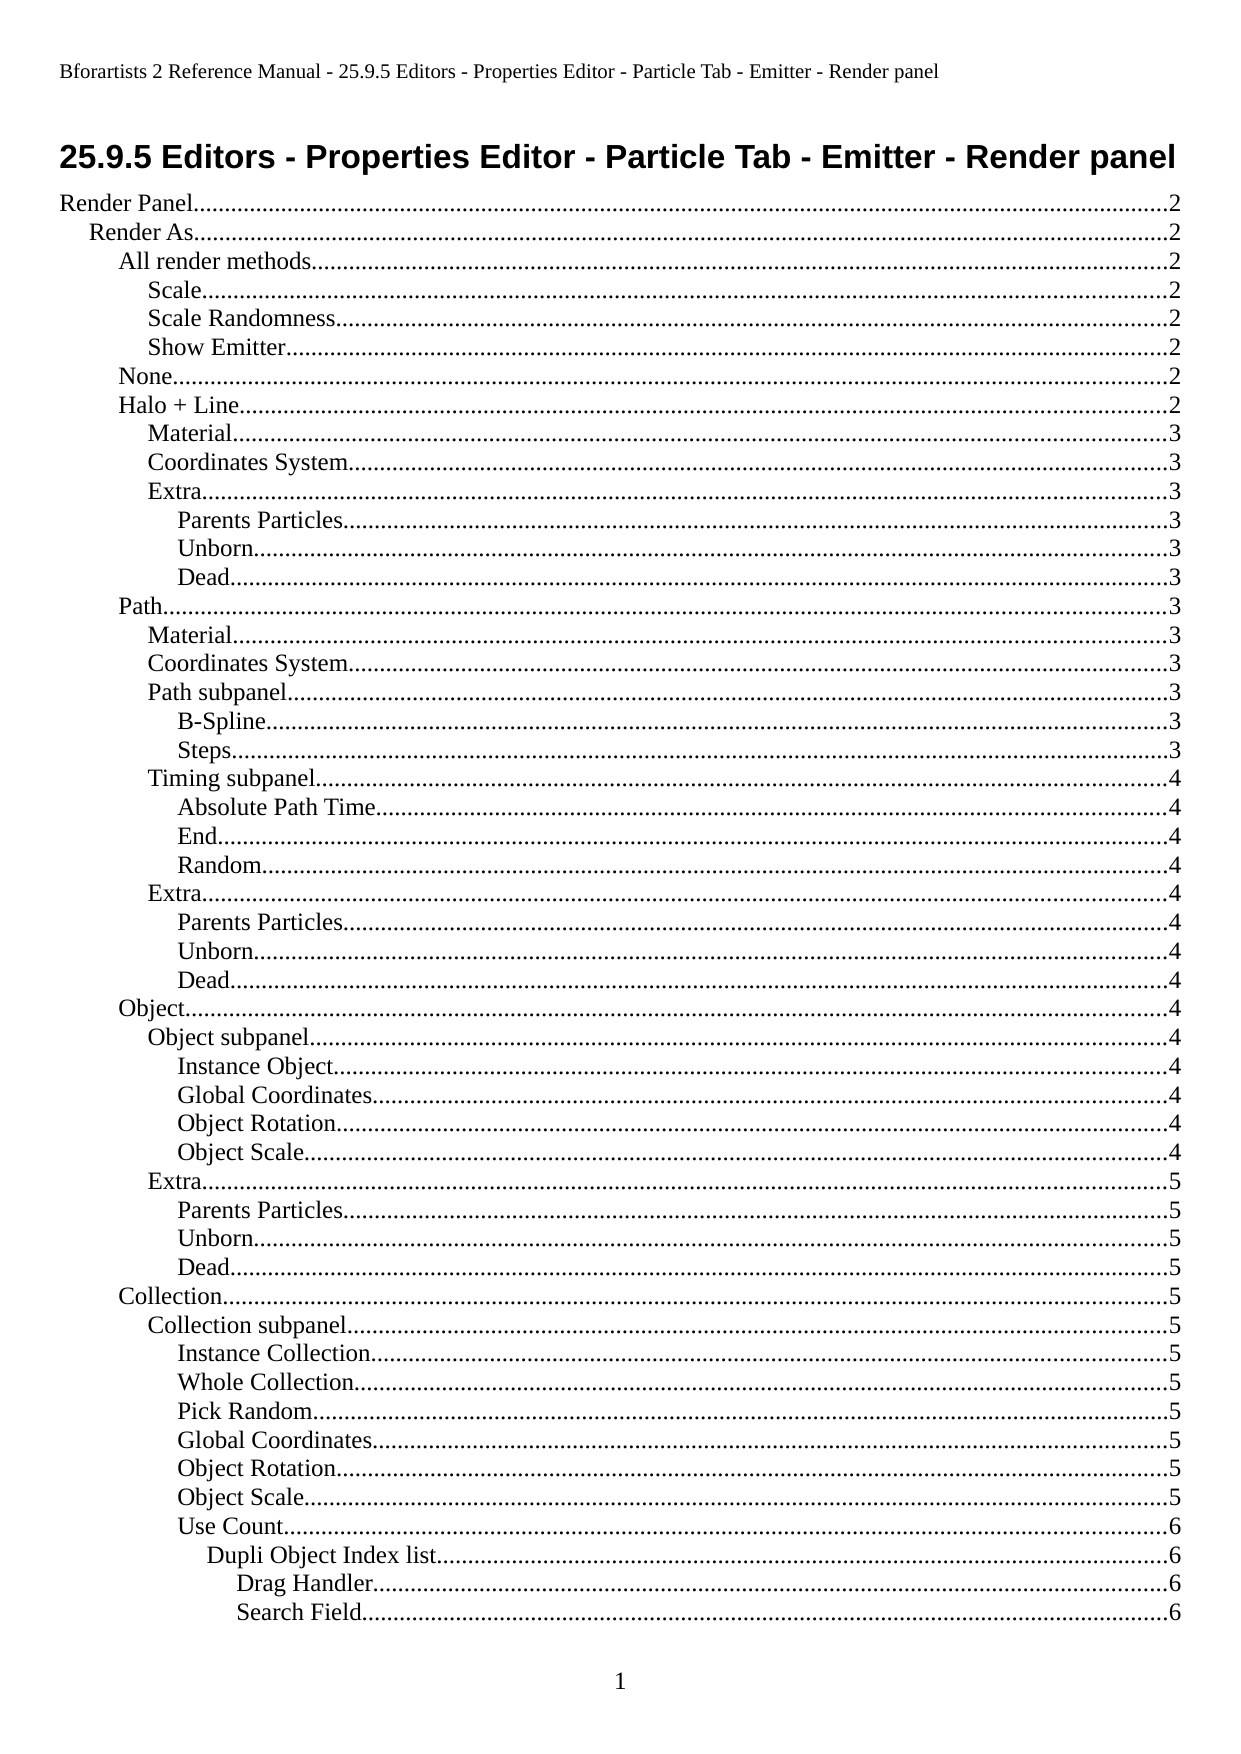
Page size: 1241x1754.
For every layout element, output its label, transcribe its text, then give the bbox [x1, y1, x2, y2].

text Material 3 [147, 620, 1181, 648]
text B-Spline 3 [177, 706, 1181, 735]
text Use Count 6 [177, 1511, 1181, 1540]
text Whole Collection 5 [177, 1367, 1181, 1396]
text Dupli Object Index list 6 [206, 1540, 1181, 1568]
text Scale 2 [147, 275, 1181, 303]
text Parents Particles 3 [177, 505, 1181, 533]
text Unborn 4 [177, 936, 1181, 965]
text Unborn 3 [177, 533, 1181, 562]
text Object Scale 5 [177, 1482, 1181, 1511]
text Object Rotation 5 [177, 1453, 1181, 1482]
text Absolute Path Time 4 [177, 792, 1181, 821]
text Timing subpanel 4 [147, 763, 1181, 792]
text Path subpanel 3 [147, 677, 1181, 706]
text Path 3 [118, 591, 1181, 620]
text Object 4 [118, 993, 1181, 1022]
text Coordinates System 3 [147, 447, 1181, 476]
text Object subpanel 4 [147, 1022, 1181, 1051]
text Search Field 6 [236, 1597, 1181, 1626]
text Dead 3 [177, 562, 1181, 591]
text Extra 4 [147, 878, 1181, 907]
text Drag Handler 6 [236, 1568, 1181, 1597]
text End 4 [177, 821, 1181, 850]
text Scale Randomness 2 [147, 303, 1181, 332]
text Dead 4 [177, 965, 1181, 993]
subtitle 25.9.5 Editors - Properties Editor - Particle Tab - Emitter - Render panel [59, 138, 1181, 176]
text Coordinates System 3 [147, 648, 1181, 677]
text None 2 [118, 361, 1181, 390]
text Collection subpanel 5 [147, 1310, 1181, 1338]
text Steps 3 [177, 735, 1181, 763]
text Unborn 5 [177, 1223, 1181, 1252]
text Global Coordinates 5 [177, 1425, 1181, 1453]
text Object Scale 4 [177, 1137, 1181, 1166]
text Dead 5 [177, 1252, 1181, 1281]
text Render Panel 2 [59, 188, 1181, 217]
text Pick Random 5 [177, 1396, 1181, 1425]
text Collection 5 [118, 1281, 1181, 1310]
text Object Rotation 4 [177, 1108, 1181, 1137]
text Instance Collection 5 [177, 1338, 1181, 1367]
text Global Coordinates 4 [177, 1080, 1181, 1108]
text Show Emitter 2 [147, 332, 1181, 361]
text All render methods 2 [118, 246, 1181, 275]
text Extra 3 [147, 476, 1181, 505]
text Instance Object 4 [177, 1051, 1181, 1080]
text Render As 2 [88, 217, 1181, 246]
text Material 3 [147, 418, 1181, 447]
text Extra 5 [147, 1166, 1181, 1195]
text Parents Particles 5 [177, 1195, 1181, 1223]
text Random 4 [177, 850, 1181, 878]
text Halo + Line 2 [118, 390, 1181, 418]
text Parents Particles 4 [177, 907, 1181, 936]
